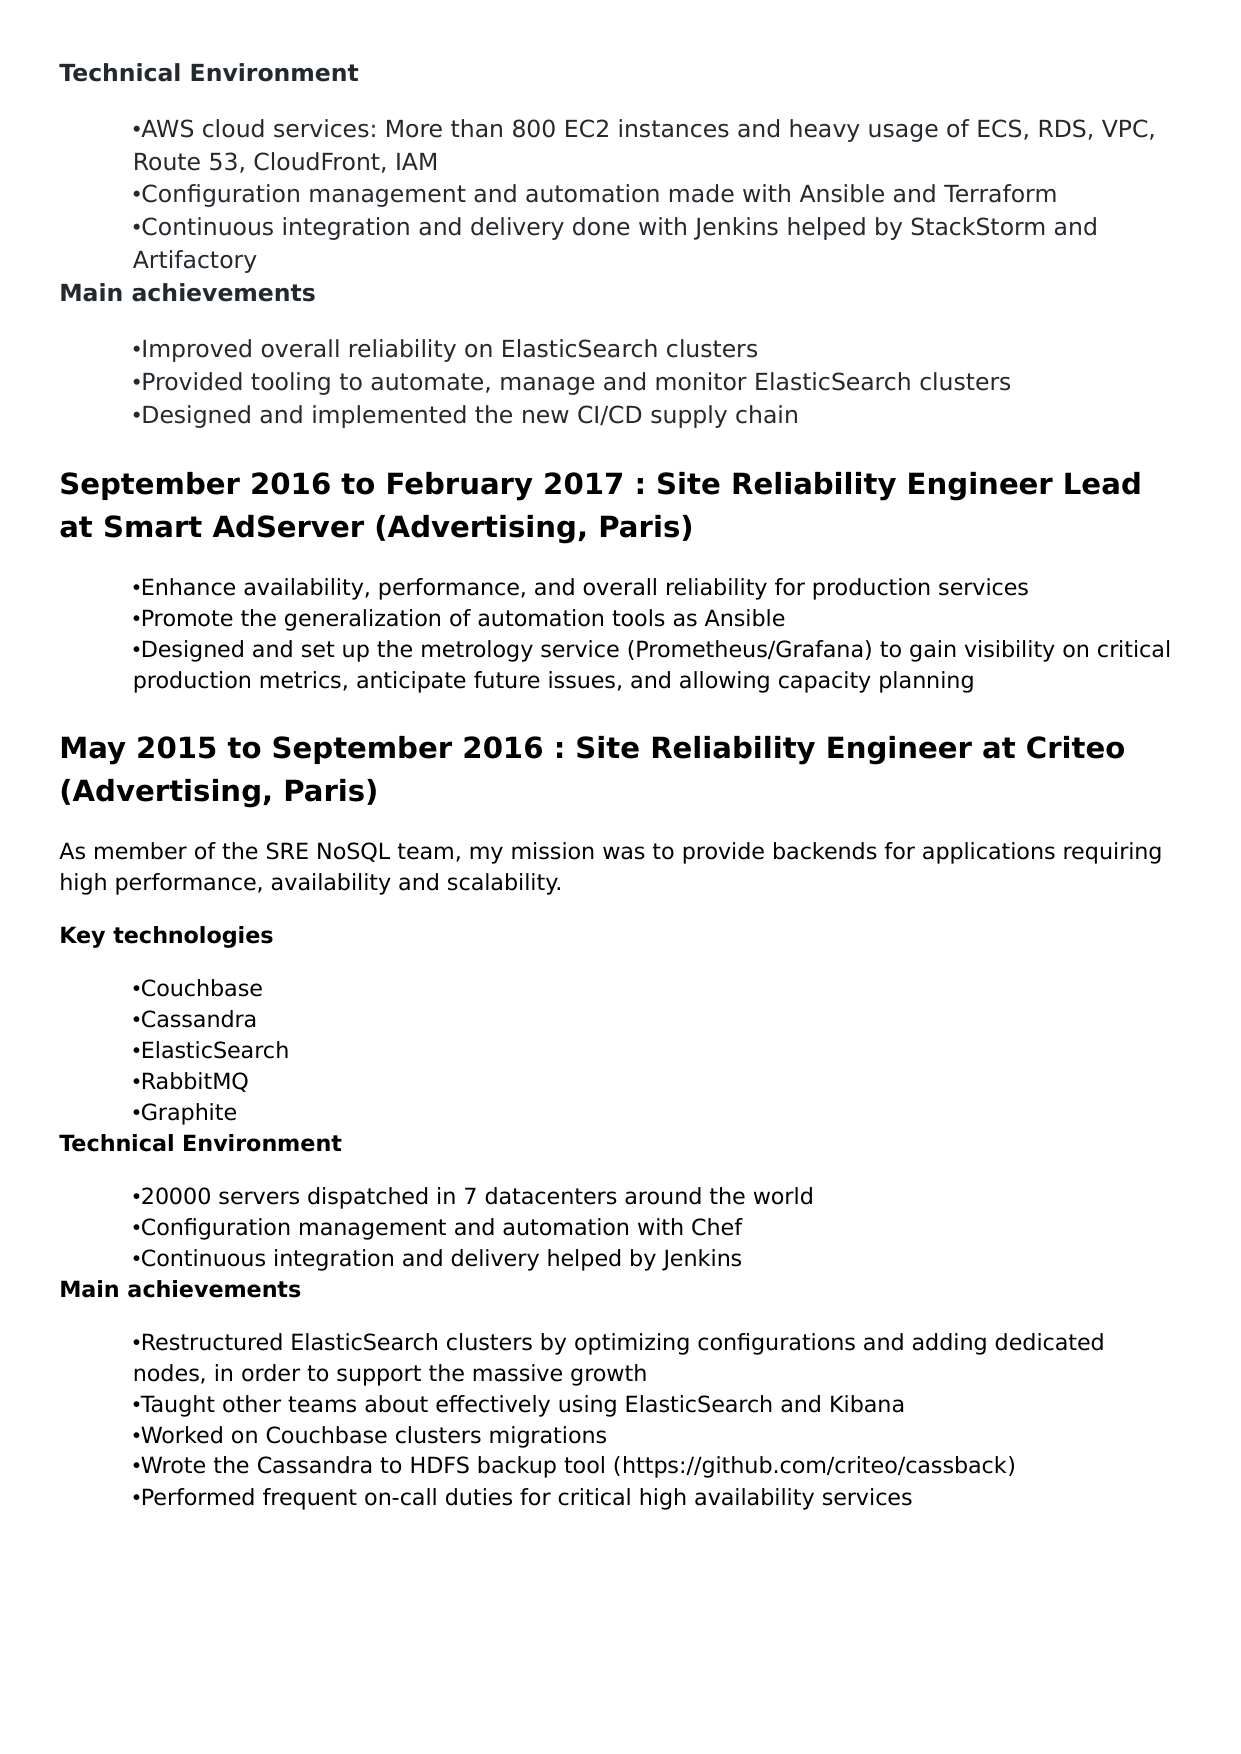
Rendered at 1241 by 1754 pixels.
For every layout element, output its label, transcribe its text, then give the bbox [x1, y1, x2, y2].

list Configuration management and automation made with Ansible and Terraform [59, 181, 1181, 208]
list AWS cloud services: More than 800 EC2 instances and heavy usage of ECS, RDS, VPC, Route 53, CloudFront, IAM [59, 115, 1181, 176]
list Enhance availability, performance, and overall reliability for production services [59, 574, 1181, 600]
list 20000 servers dispatched in 7 datacenters around the world [59, 1184, 1181, 1209]
list Restructured ElasticSearch clusters by optimizing configurations and adding dedicated nodes, in order to support the massive growth [59, 1329, 1181, 1386]
list Graphite [59, 1099, 1181, 1125]
text Main achievements [59, 279, 1181, 307]
text Main achievements [59, 1276, 1181, 1302]
list Continuous integration and delivery helped by Jenkins [59, 1246, 1181, 1271]
list Designed and implemented the new CI/CD supply chain [59, 401, 1181, 429]
text Technical Environment [59, 1131, 1181, 1156]
list RabbitMQ [59, 1069, 1181, 1094]
text Technical Environment [59, 59, 1181, 86]
list Wrote the Cassandra to HDFS backup tool (https://github.com/criteo/cassback) [59, 1453, 1181, 1479]
list Designed and set up the metrology service (Prometheus/Grafana) to gain visibility on critical production metrics, anticipate future issues, and allowing capacity planning [59, 636, 1181, 693]
list Promote the generalization of automation tools as Ansible [59, 606, 1181, 631]
list Continuous integration and delivery done with Jenkins helped by StackStorm and Artifactory [59, 214, 1181, 274]
list Cassandra [59, 1007, 1181, 1033]
list Configuration management and automation with Chef [59, 1214, 1181, 1240]
subtitle May 2015 to September 2016 : Site Reliability Engineer at Criteo (Advertising, Paris) [59, 732, 1181, 808]
list Couchbase [59, 976, 1181, 1002]
text Key technologies [59, 923, 1181, 948]
text As member of the SRE NoSQL team, my mission was to provide backends for applications requiring high performance, availability and scalability. [59, 839, 1181, 895]
list Taught other teams about effectively using ElasticSearch and Kibana [59, 1391, 1181, 1417]
list Provided tooling to automate, manage and monitor ElasticSearch clusters [59, 369, 1181, 396]
list Improved overall reliability on ElasticSearch clusters [59, 336, 1181, 363]
list Performed frequent on-call duties for critical high availability services [59, 1484, 1181, 1510]
list ElasticSearch [59, 1038, 1181, 1063]
subtitle September 2016 to February 2017 : Site Reliability Engineer Lead at Smart AdServer (Advertising, Paris) [59, 468, 1181, 544]
list Worked on Couchbase clusters migrations [59, 1422, 1181, 1448]
